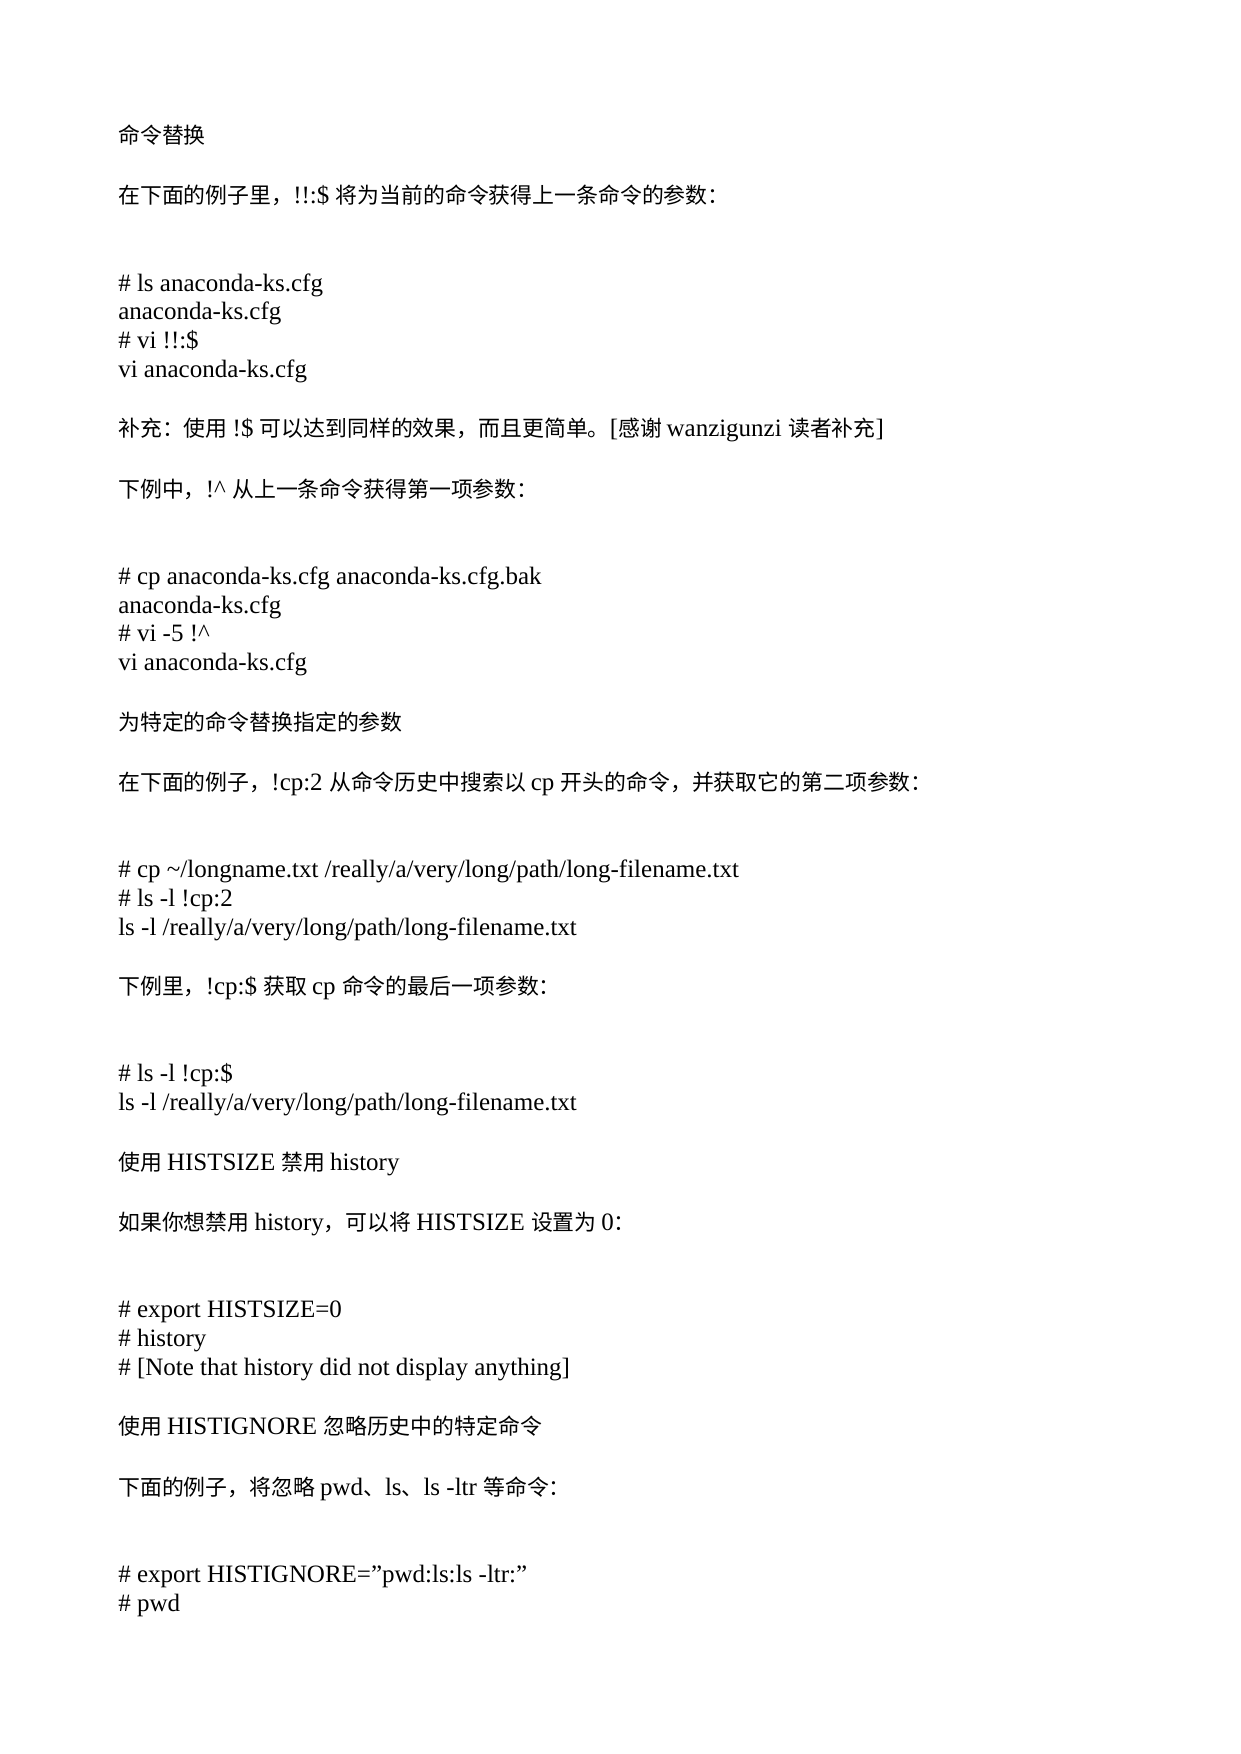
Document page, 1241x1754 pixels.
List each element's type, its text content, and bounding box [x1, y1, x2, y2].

text vi anaconda-ks.cfg [118, 354, 1122, 383]
text 命令替换 [118, 118, 1122, 150]
text 下面的例子，将忽略 pwd、ls、ls -ltr 等命令： [118, 1470, 1122, 1501]
text # ls -l !cp:$ [118, 1058, 1122, 1087]
text 在下面的例子，!cp:2 从命令历史中搜索以 cp 开头的命令，并获取它的第二项参数： [118, 765, 1122, 797]
text # [Note that history did not display anything] [118, 1352, 1122, 1381]
text 使用 HISTSIZE 禁用 history [118, 1145, 1122, 1176]
text ls -l /really/a/very/long/path/long-filename.txt [118, 1087, 1122, 1116]
text anaconda-ks.cfg [118, 590, 1122, 618]
text # pwd [118, 1588, 1122, 1616]
text 使用 HISTIGNORE 忽略历史中的特定命令 [118, 1409, 1122, 1441]
text 下例里，!cp:$ 获取 cp 命令的最后一项参数： [118, 969, 1122, 1001]
text # cp ~/longname.txt /really/a/very/long/path/long-filename.txt [118, 854, 1122, 883]
text 为特定的命令替换指定的参数 [118, 705, 1122, 736]
text ls -l /really/a/very/long/path/long-filename.txt [118, 912, 1122, 941]
text 在下面的例子里，!!:$ 将为当前的命令获得上一条命令的参数： [118, 178, 1122, 210]
text # ls anaconda-ks.cfg [118, 268, 1122, 296]
text # vi !!:$ [118, 325, 1122, 354]
text # cp anaconda-ks.cfg anaconda-ks.cfg.bak [118, 561, 1122, 590]
text anaconda-ks.cfg [118, 296, 1122, 325]
text 下例中，!^ 从上一条命令获得第一项参数： [118, 472, 1122, 503]
text vi anaconda-ks.cfg [118, 647, 1122, 676]
text # export HISTIGNORE=”pwd:ls:ls -ltr:” [118, 1559, 1122, 1588]
text 补充：使用 !$ 可以达到同样的效果，而且更简单。[感谢 wanzigunzi 读者补充] [118, 411, 1122, 443]
text 如果你想禁用 history，可以将 HISTSIZE 设置为 0： [118, 1205, 1122, 1237]
text # vi -5 !^ [118, 618, 1122, 647]
text # history [118, 1323, 1122, 1352]
text # ls -l !cp:2 [118, 883, 1122, 912]
text # export HISTSIZE=0 [118, 1294, 1122, 1323]
